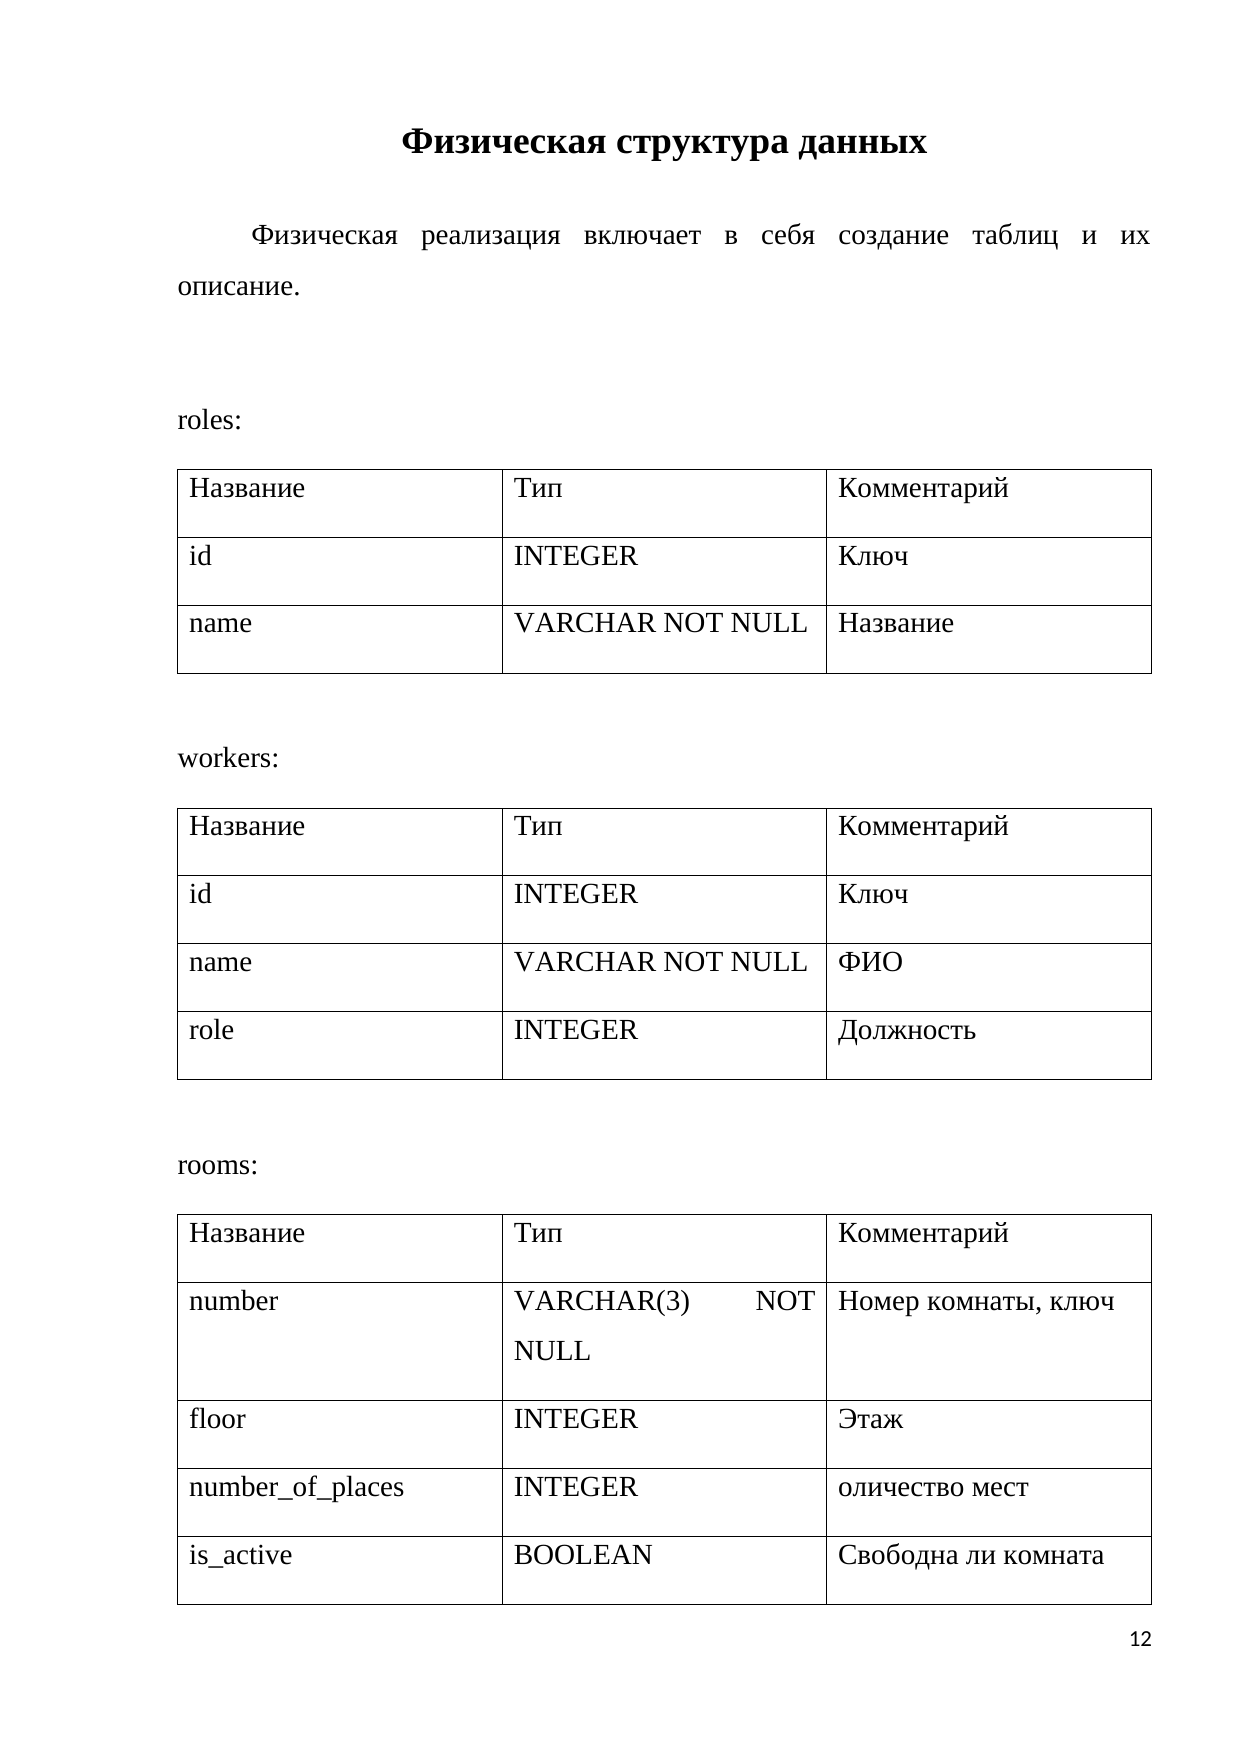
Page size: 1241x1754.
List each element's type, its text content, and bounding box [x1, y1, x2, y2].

table_cell оличество мест [827, 1469, 1151, 1536]
table_header Комментарий [827, 809, 1151, 875]
table_header Комментарий [827, 470, 1151, 537]
table_cell INTEGER [503, 1469, 826, 1536]
table_cell id [178, 876, 502, 943]
table_cell INTEGER [503, 876, 826, 943]
table_cell number [178, 1283, 502, 1400]
table_cell VARCHAR(3) NOT NULL [503, 1283, 826, 1400]
table_cell name [178, 606, 502, 672]
table_cell Должность [827, 1012, 1151, 1079]
table_cell Ключ [827, 538, 1151, 604]
table_cell number_of_places [178, 1469, 502, 1536]
subtitle Физическая структура данных [177, 118, 1152, 161]
table_cell Свободна ли комната [827, 1537, 1151, 1604]
table_header Тип [503, 470, 826, 537]
table_cell Номер комнаты, ключ [827, 1283, 1151, 1400]
table_cell ФИО [827, 944, 1151, 1011]
table_cell role [178, 1012, 502, 1079]
text Физическая реализация включает в себя создание таблиц и их описание. [177, 217, 1152, 301]
table_header Комментарий [827, 1215, 1151, 1282]
table_cell id [178, 538, 502, 604]
table_header Название [178, 809, 502, 875]
table_cell BOOLEAN [503, 1537, 826, 1604]
table_header Тип [503, 1215, 826, 1282]
table_cell Ключ [827, 876, 1151, 943]
table_cell INTEGER [503, 1401, 826, 1468]
table_header Название [178, 470, 502, 537]
table_cell Название [827, 606, 1151, 672]
table_header Тип [503, 809, 826, 875]
table_cell name [178, 944, 502, 1011]
table_cell INTEGER [503, 538, 826, 604]
table_cell VARCHAR NOT NULL [503, 606, 826, 672]
table_cell Этаж [827, 1401, 1151, 1468]
table_cell is_active [178, 1537, 502, 1604]
table_cell INTEGER [503, 1012, 826, 1079]
text workers: [177, 741, 1152, 774]
table_cell VARCHAR NOT NULL [503, 944, 826, 1011]
text roles: [177, 402, 1152, 435]
table_header Название [178, 1215, 502, 1282]
table_cell floor [178, 1401, 502, 1468]
text rooms: [177, 1147, 1152, 1181]
